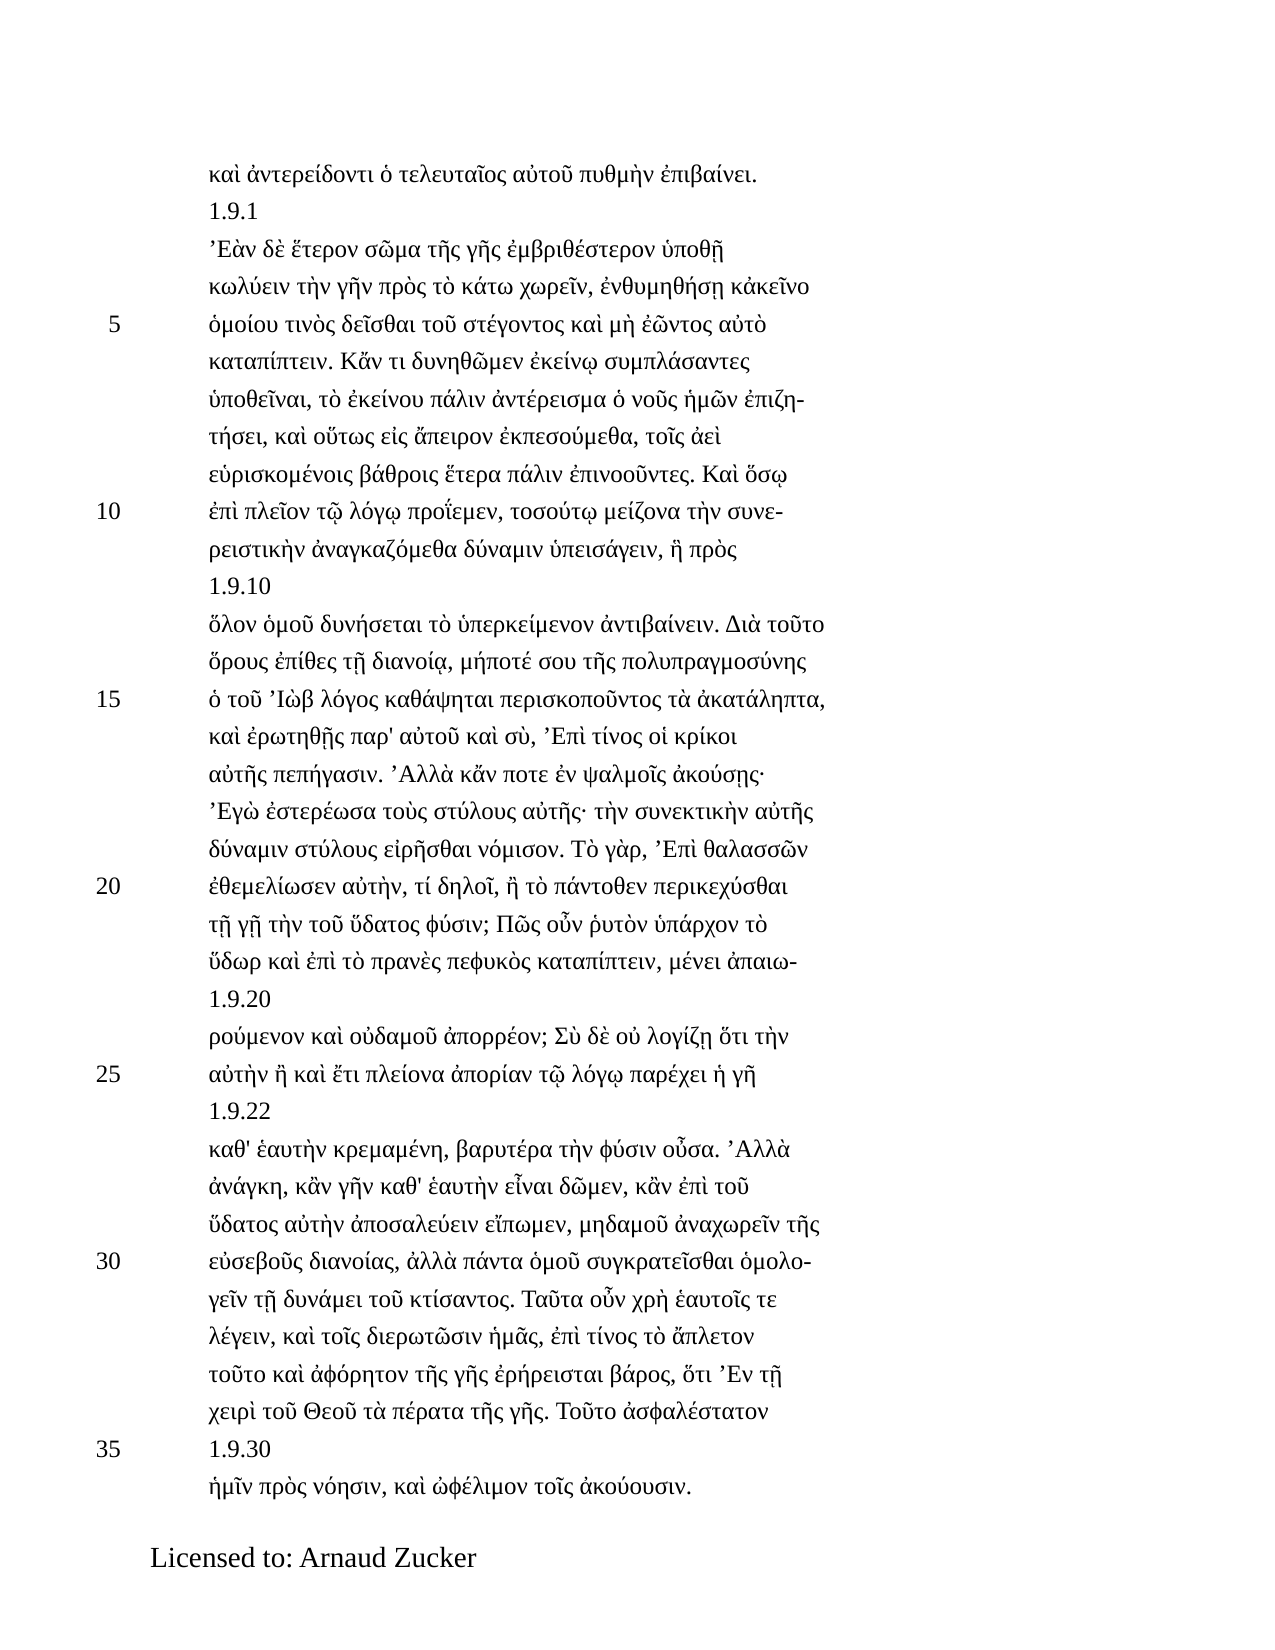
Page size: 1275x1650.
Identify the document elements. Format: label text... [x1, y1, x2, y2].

text ἡμῖν πρὸς νόησιν, καὶ ὠϕέλιμον τοῖς ἀκούουσιν. [202, 1462, 1125, 1500]
text 1.9.22 [202, 1087, 1125, 1125]
text ὅλον ὁμοῦ δυνήσεται τὸ ὑπερκείμενον ἀντιβαίνειν. Διὰ τοῦτο ὅρους ἐπίθες τῇ διανοίᾳ, μήποτέ σου τῆς πολυπραγμοσύνης ὁ τοῦ ’Ιὼβ λόγος καθάψηται περισκοποῦντος τὰ ἀκατάληπτα, καὶ ἐρωτηθῇς παρ' αὐτοῦ καὶ σὺ, ’Επὶ τίνος οἱ κρίκοι αὐτῆς πεπήγασιν. ’Αλλὰ κἄν ποτε ἐν ψαλμοῖς ἀκούσῃς· ’Εγὼ ἐστερέωσα τοὺς στύλους αὐτῆς· τὴν συνεκτικὴν αὐτῆς δύναμιν στύλους εἰρῆσθαι νόμισον. Τὸ γὰρ, ’Επὶ θαλασσῶν ἐθεμελίωσεν αὐτὴν, τί δηλοῖ, ἢ τὸ πάντοθεν περικεχύσθαι τῇ γῇ τὴν τοῦ ὕδατος ϕύσιν; Πῶς οὖν ῥυτὸν ὑπάρχον τὸ ὕδωρ καὶ ἐπὶ τὸ πρανὲς πεϕυκὸς καταπίπτειν, μένει ἀπαιω- [202, 600, 1125, 975]
text καὶ ἀντερείδοντι ὁ τελευταῖος αὐτοῦ πυθμὴν ἐπιβαίνει. [202, 150, 1125, 187]
text 1.9.10 [202, 562, 1125, 600]
text 1.9.30 [202, 1425, 1125, 1462]
text καθ' ἑαυτὴν κρεμαμένη, βαρυτέρα τὴν ϕύσιν οὖσα. ’Αλλὰ ἀνάγκη, κἂν γῆν καθ' ἑαυτὴν εἶναι δῶμεν, κἂν ἐπὶ τοῦ ὕδατος αὐτὴν ἀποσαλεύειν εἴπωμεν, μηδαμοῦ ἀναχωρεῖν τῆς εὐσεβοῦς διανοίας, ἀλλὰ πάντα ὁμοῦ συγκρατεῖσθαι ὁμολο- γεῖν τῇ δυνάμει τοῦ κτίσαντος. Ταῦτα οὖν χρὴ ἑαυτοῖς τε λέγειν, καὶ τοῖς διερωτῶσιν ἡμᾶς, ἐπὶ τίνος τὸ ἄπλετον τοῦτο καὶ ἀϕόρητον τῆς γῆς ἐρήρεισται βάρος, ὅτι ’Εν τῇ χειρὶ τοῦ Θεοῦ τὰ πέρατα τῆς γῆς. Τοῦτο ἀσϕαλέστατον [202, 1125, 1125, 1425]
text ’Εὰν δὲ ἕτερον σῶμα τῆς γῆς ἐμβριθέστερον ὑποθῇ κωλύειν τὴν γῆν πρὸς τὸ κάτω χωρεῖν, ἐνθυμηθήσῃ κἀκεῖνο ὁμοίου τινὸς δεῖσθαι τοῦ στέγοντος καὶ μὴ ἐῶντος αὐτὸ καταπίπτειν. Κἄν τι δυνηθῶμεν ἐκείνῳ συμπλάσαντες ὑποθεῖναι, τὸ ἐκείνου πάλιν ἀντέρεισμα ὁ νοῦς ἡμῶν ἐπιζη- τήσει, καὶ οὕτως εἰς ἄπειρον ἐκπεσούμεθα, τοῖς ἀεὶ εὑρισκομένοις βάθροις ἕτερα πάλιν ἐπινοοῦντες. Καὶ ὅσῳ ἐπὶ πλεῖον τῷ λόγῳ προΐεμεν, τοσούτῳ μείζονα τὴν συνε- ρειστικὴν ἀναγκαζόμεθα δύναμιν ὑπεισάγειν, ἣ πρὸς [202, 225, 1125, 562]
text 1.9.1 [202, 187, 1125, 225]
text ρούμενον καὶ οὐδαμοῦ ἀπορρέον; Σὺ δὲ οὐ λογίζῃ ὅτι τὴν αὐτὴν ἢ καὶ ἔτι πλείονα ἀπορίαν τῷ λόγῳ παρέχει ἡ γῆ [202, 1012, 1125, 1087]
text 1.9.20 [202, 975, 1125, 1012]
